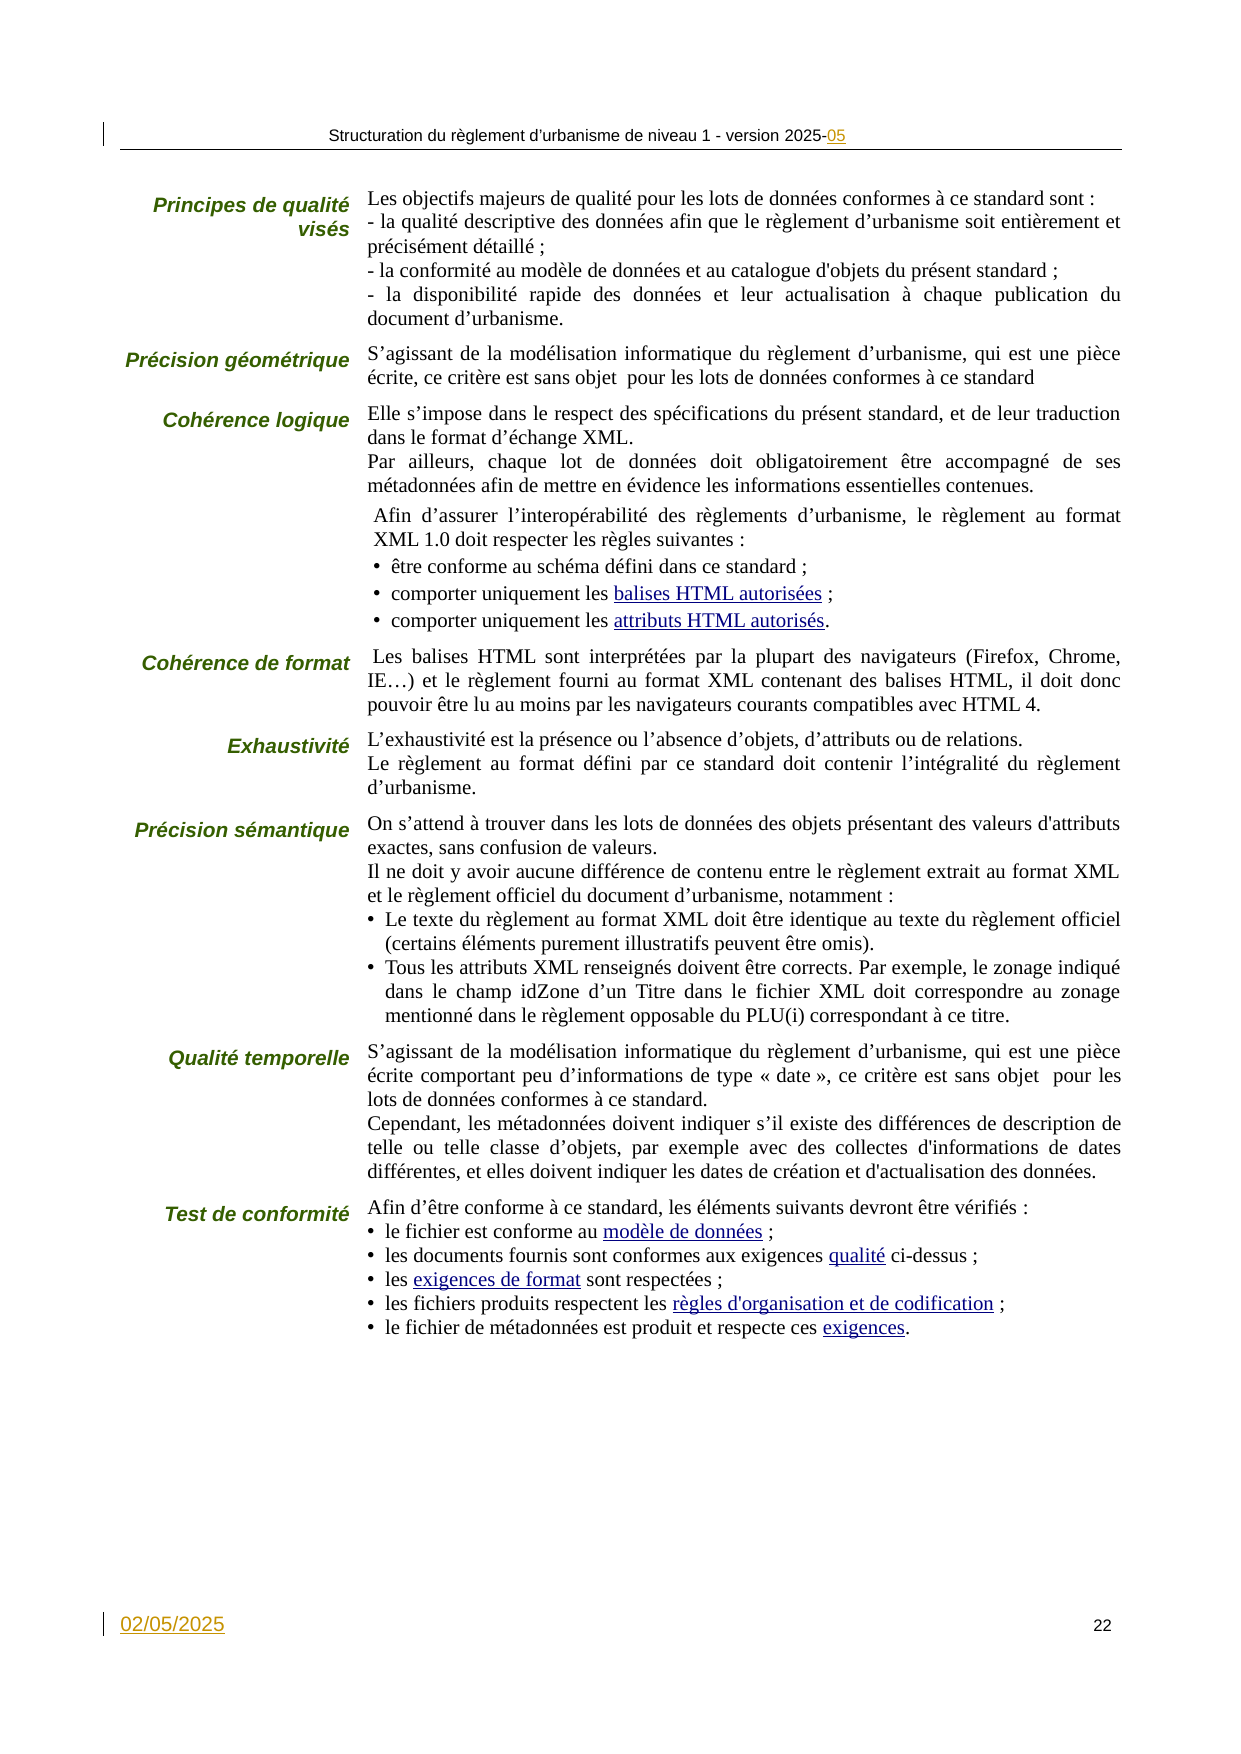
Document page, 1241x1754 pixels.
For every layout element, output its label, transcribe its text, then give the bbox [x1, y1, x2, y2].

table_cell On s’attend à trouver dans les lots de données des objets présentant des valeurs d'attributs exactes, sans confusion de valeurs. Il ne doit y avoir aucune différence de contenu entre le règlement extrait au format XML et le règlement officiel du document d’urbanisme, notamment : Le texte du règlement au format XML doit être identique au texte du règlement officiel (certains éléments purement illustratifs peuvent être omis). Tous les attributs XML renseignés doivent être corrects. Par exemple, le zonage indiqué dans le champ idZone d’un Titre dans le fichier XML doit correspondre au zonage mentionné dans le règlement opposable du PLU(i) correspondant à ce titre. [355, 805, 1122, 1033]
table_cell Exhaustivité [118, 721, 355, 805]
table_header Principes de qualité visés [118, 180, 355, 336]
table_header Les objectifs majeurs de qualité pour les lots de données conformes à ce standard sont : - la qualité descriptive des données afin que le règlement d’urbanisme soit entièrement et précisément détaillé ; - la conformité au modèle de données et au catalogue d'objets du présent standard ; - la disponibilité rapide des données et leur actualisation à chaque publication du document d’urbanisme. [355, 180, 1122, 336]
table_cell Précision sémantique [118, 805, 355, 1033]
table_cell Elle s’impose dans le respect des spécifications du présent standard, et de leur traduction dans le format d’échange XML. Par ailleurs, chaque lot de données doit obligatoirement être accompagné de ses métadonnées afin de mettre en évidence les informations essentielles contenues. Afin d’assurer l’interopérabilité des règlements d’urbanisme, le règlement au format XML 1.0 doit respecter les règles suivantes : être conforme au schéma défini dans ce standard ; comporter uniquement les balises HTML autorisées ; comporter uniquement les attributs HTML autorisés. [355, 395, 1122, 638]
table_cell Test de conformité [118, 1189, 355, 1345]
table_cell Cohérence logique [118, 395, 355, 638]
table_cell Afin d’être conforme à ce standard, les éléments suivants devront être vérifiés : le fichier est conforme au modèle de données ; les documents fournis sont conformes aux exigences qualité ci-dessus ; les exigences de format sont respectées ; les fichiers produits respectent les règles d'organisation et de codification ; le fichier de métadonnées est produit et respecte ces exigences. [355, 1189, 1122, 1345]
table_cell L’exhaustivité est la présence ou l’absence d’objets, d’attributs ou de relations. Le règlement au format défini par ce standard doit contenir l’intégralité du règlement d’urbanisme. [355, 721, 1122, 805]
table_cell Les balises HTML sont interprétées par la plupart des navigateurs (Firefox, Chrome, IE…) et le règlement fourni au format XML contenant des balises HTML, il doit donc pouvoir être lu au moins par les navigateurs courants compatibles avec HTML 4. [355, 638, 1122, 721]
table_cell Précision géométrique [118, 336, 355, 395]
table_cell S’agissant de la modélisation informatique du règlement d’urbanisme, qui est une pièce écrite comportant peu d’informations de type « date », ce critère est sans objet pour les lots de données conformes à ce standard. Cependant, les métadonnées doivent indiquer s’il existe des différences de description de telle ou telle classe d’objets, par exemple avec des collectes d'informations de dates différentes, et elles doivent indiquer les dates de création et d'actualisation des données. [355, 1033, 1122, 1189]
table_cell S’agissant de la modélisation informatique du règlement d’urbanisme, qui est une pièce écrite, ce critère est sans objet pour les lots de données conformes à ce standard [355, 336, 1122, 395]
table_cell Cohérence de format [118, 638, 355, 721]
table_cell Qualité temporelle [118, 1033, 355, 1189]
